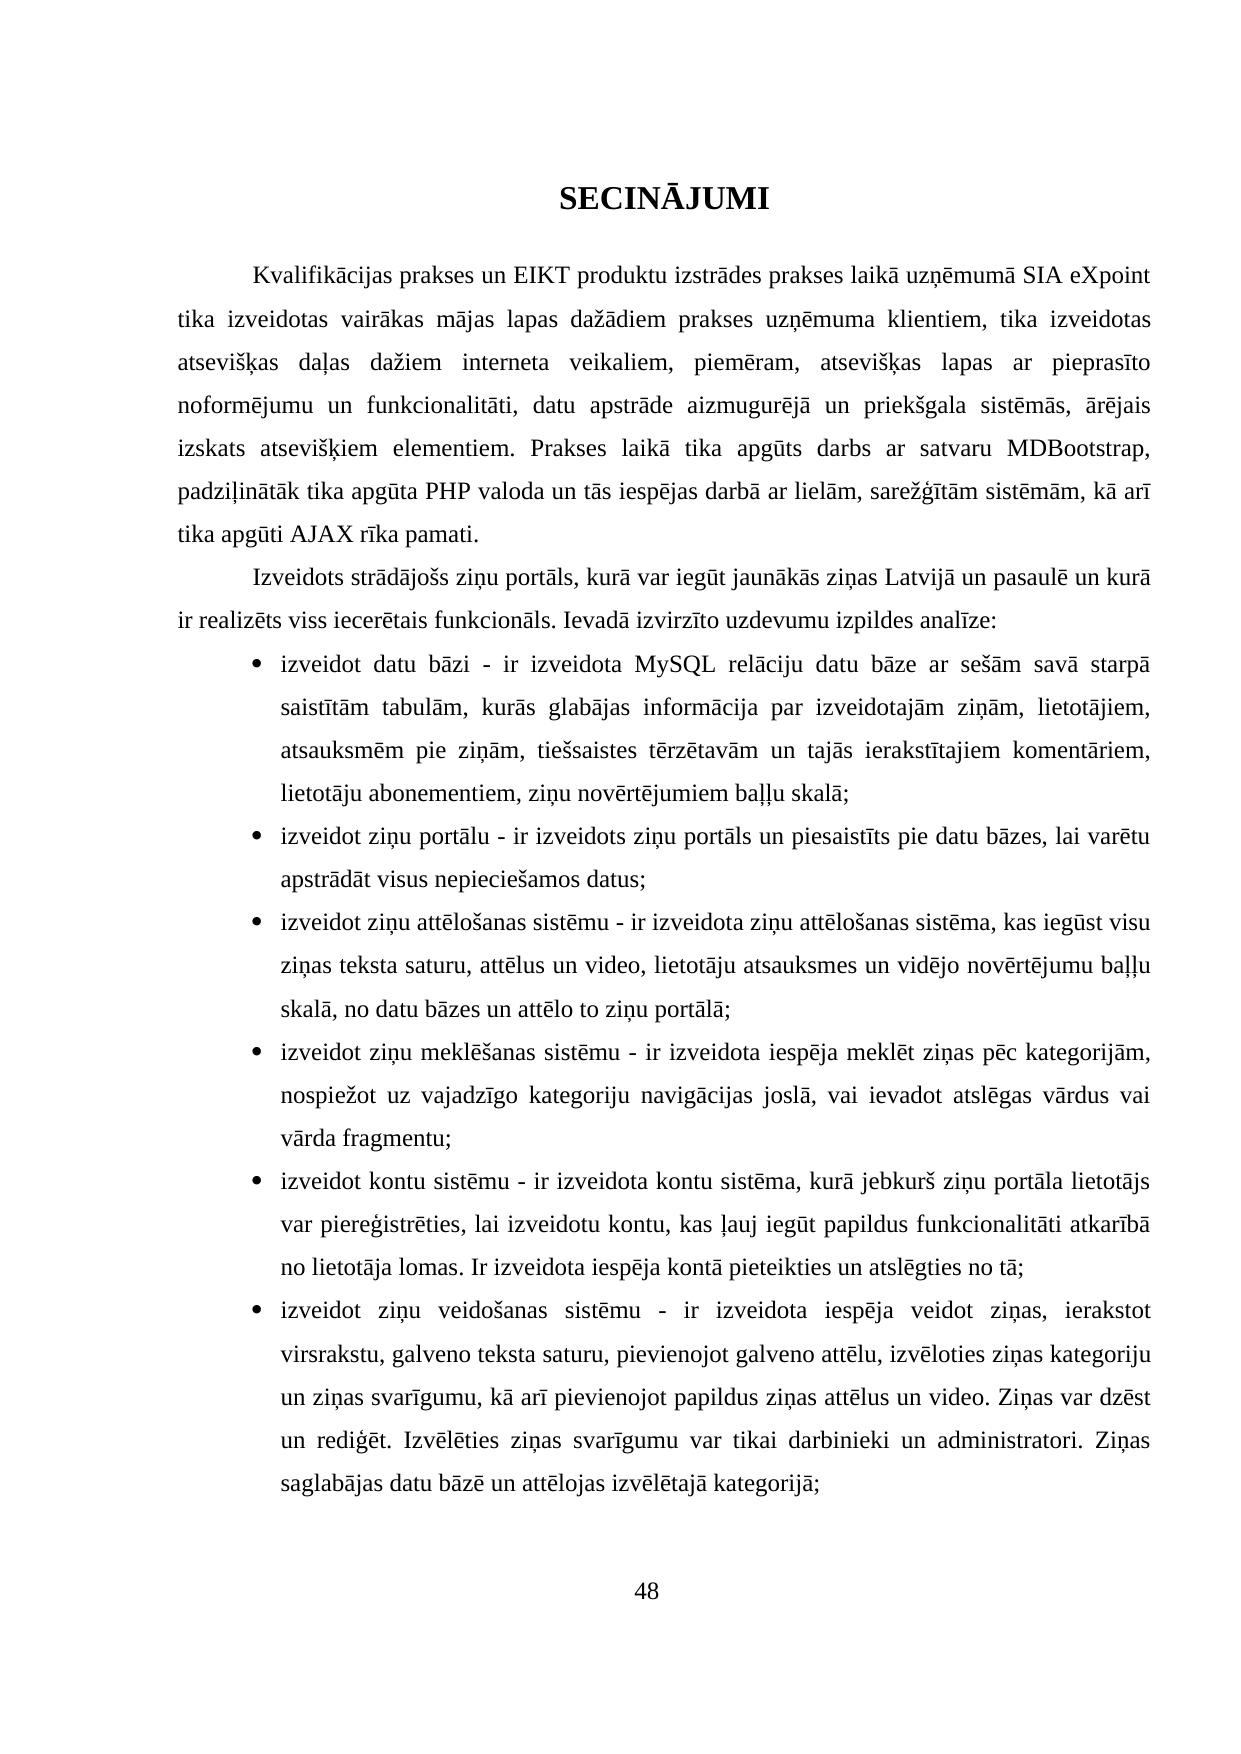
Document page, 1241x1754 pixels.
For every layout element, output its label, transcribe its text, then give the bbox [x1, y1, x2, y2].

text Kvalifikācijas prakses un EIKT produktu izstrādes prakses laikā uzņēmumā SIA eXpoint tika izveidotas vairākas mājas lapas dažādiem prakses uzņēmuma klientiem, tika izveidotas atsevišķas daļas dažiem interneta veikaliem, piemēram, atsevišķas lapas ar pieprasīto noformējumu un funkcionalitāti, datu apstrāde aizmugurējā un priekšgala sistēmās, ārējais izskats atsevišķiem elementiem. Prakses laikā tika apgūts darbs ar satvaru MDBootstrap, padziļinātāk tika apgūta PHP valoda un tās iespējas darbā ar lielām, sarežģītām sistēmām, kā arī tika apgūti AJAX rīka pamati. [177, 261, 1152, 548]
list izveidot ziņu veidošanas sistēmu - ir izveidota iespēja veidot ziņas, ierakstot virsrakstu, galveno teksta saturu, pievienojot galveno attēlu, izvēloties ziņas kategoriju un ziņas svarīgumu, kā arī pievienojot papildus ziņas attēlus un video. Ziņas var dzēst un rediģēt. Izvēlēties ziņas svarīgumu var tikai darbinieki un administratori. Ziņas saglabājas datu bāzē un attēlojas izvēlētajā kategorijā; [252, 1296, 1152, 1497]
list izveidot kontu sistēmu - ir izveidota kontu sistēma, kurā jebkurš ziņu portāla lietotājs var piereģistrēties, lai izveidotu kontu, kas ļauj iegūt papildus funkcionalitāti atkarībā no lietotāja lomas. Ir izveidota iespēja kontā pieteikties un atslēgties no tā; [252, 1166, 1152, 1281]
list izveidot datu bāzi - ir izveidota MySQL relāciju datu bāze ar sešām savā starpā saistītām tabulām, kurās glabājas informācija par izveidotajām ziņām, lietotājiem, atsauksmēm pie ziņām, tiešsaistes tērzētavām un tajās ierakstītajiem komentāriem, lietotāju abonementiem, ziņu novērtējumiem baļļu skalā; [252, 649, 1152, 807]
list izveidot ziņu attēlošanas sistēmu - ir izveidota ziņu attēlošanas sistēma, kas iegūst visu ziņas teksta saturu, attēlus un video, lietotāju atsauksmes un vidējo novērtējumu baļļu skalā, no datu bāzes un attēlo to ziņu portālā; [252, 907, 1152, 1022]
list izveidot ziņu portālu - ir izveidots ziņu portāls un piesaistīts pie datu bāzes, lai varētu apstrādāt visus nepieciešamos datus; [252, 821, 1152, 893]
list izveidot ziņu meklēšanas sistēmu - ir izveidota iespēja meklēt ziņas pēc kategorijām, nospiežot uz vajadzīgo kategoriju navigācijas joslā, vai ievadot atslēgas vārdus vai vārda fragmentu; [252, 1037, 1152, 1152]
text Izveidots strādājošs ziņu portāls, kurā var iegūt jaunākās ziņas Latvijā un pasaulē un kurā ir realizēts viss iecerētais funkcionāls. Ievadā izvirzīto uzdevumu izpildes analīze: [177, 562, 1152, 634]
subtitle SECINĀJUMI [177, 178, 1152, 216]
